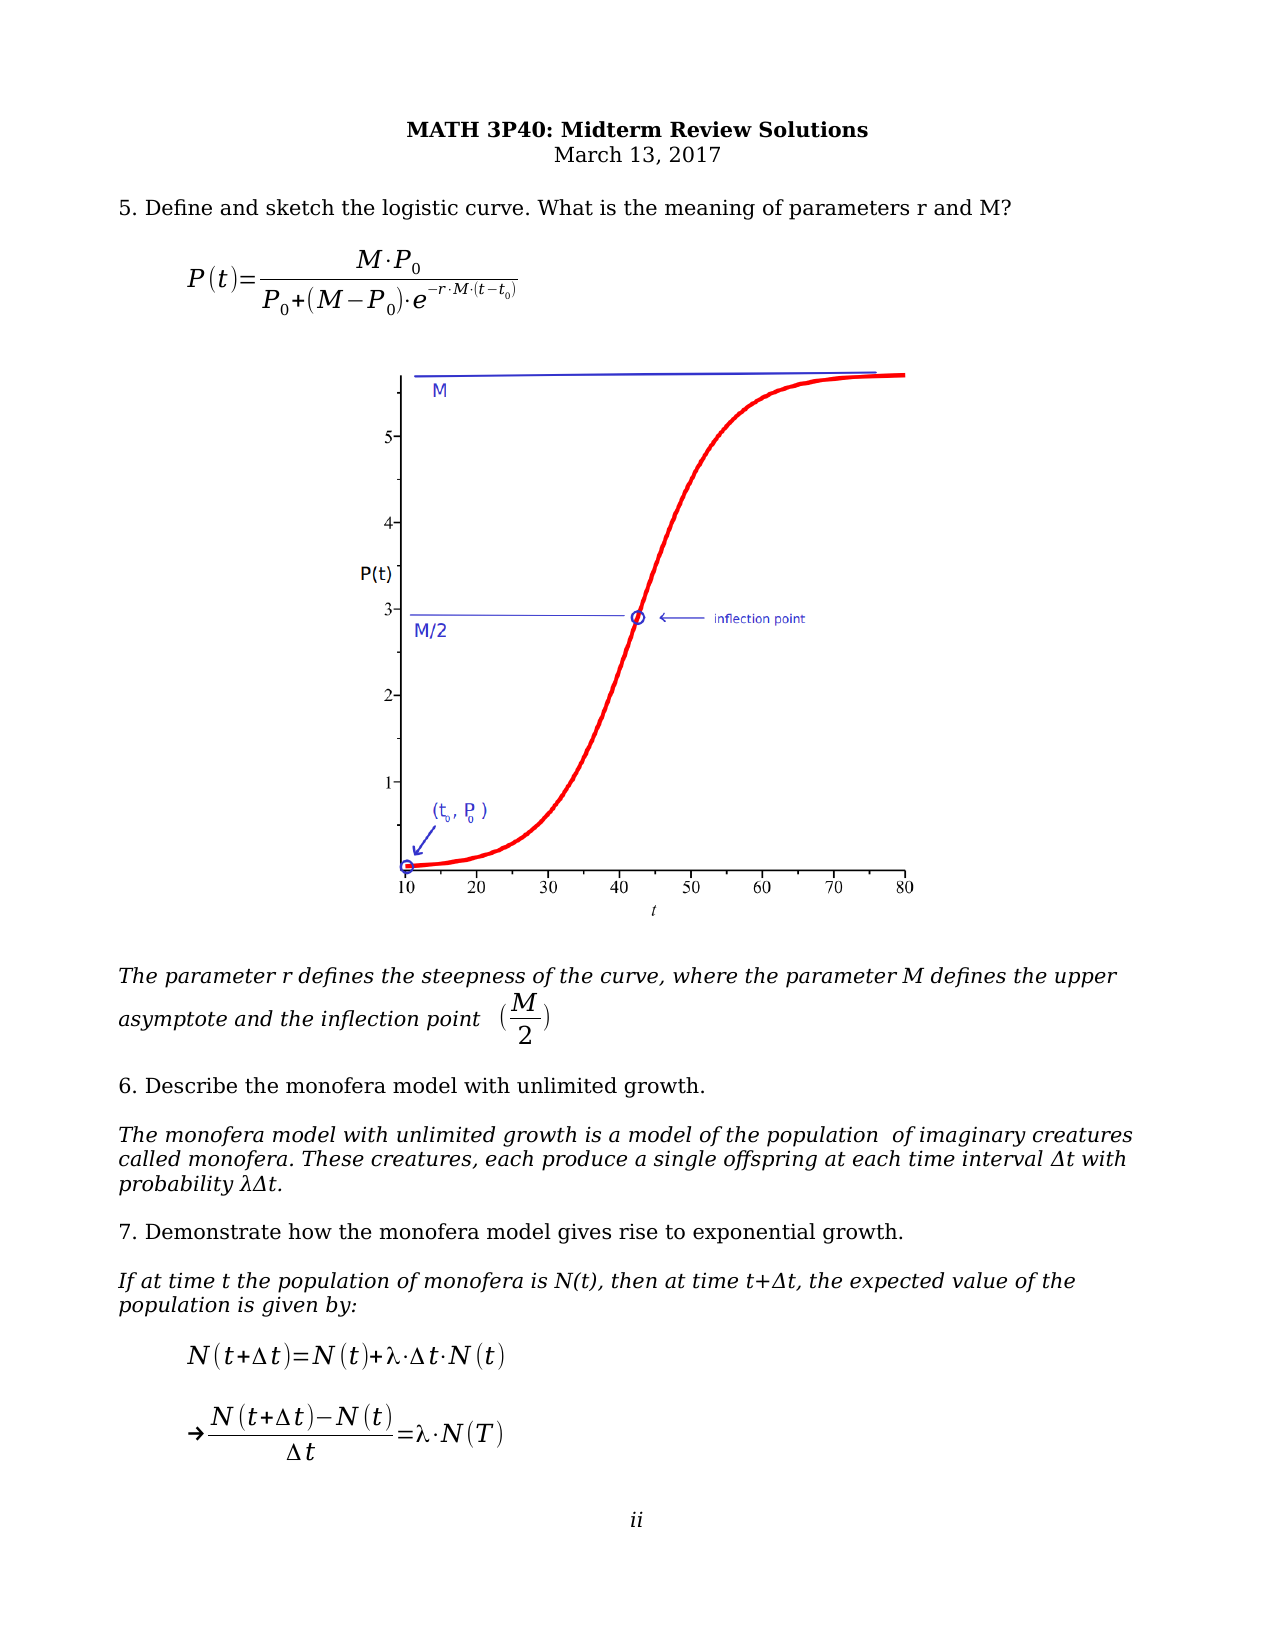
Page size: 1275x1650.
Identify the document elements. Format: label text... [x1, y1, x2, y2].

picture [341, 343, 934, 940]
text If at time t the population of monofera is N(t), then at time t+Δt, the expected value of the population is given by: [118, 1269, 1157, 1317]
text 5. Define and sketch the logistic curve. What is the meaning of parameters r and M? [118, 196, 1157, 221]
text The monofera model with unlimited growth is a model of the population of imaginary creatures called monofera. These creatures, each produce a single offspring at each time interval Δt with probability λΔt. [118, 1123, 1157, 1196]
text 6. Describe the monofera model with unlimited growth. [118, 1074, 1157, 1099]
text 7. Demonstrate how the monofera model gives rise to exponential growth. [118, 1220, 1157, 1244]
text The parameter r defines the steepness of the curve, where the parameter M defines the upper asymptote and the inflection point [118, 964, 1157, 1050]
